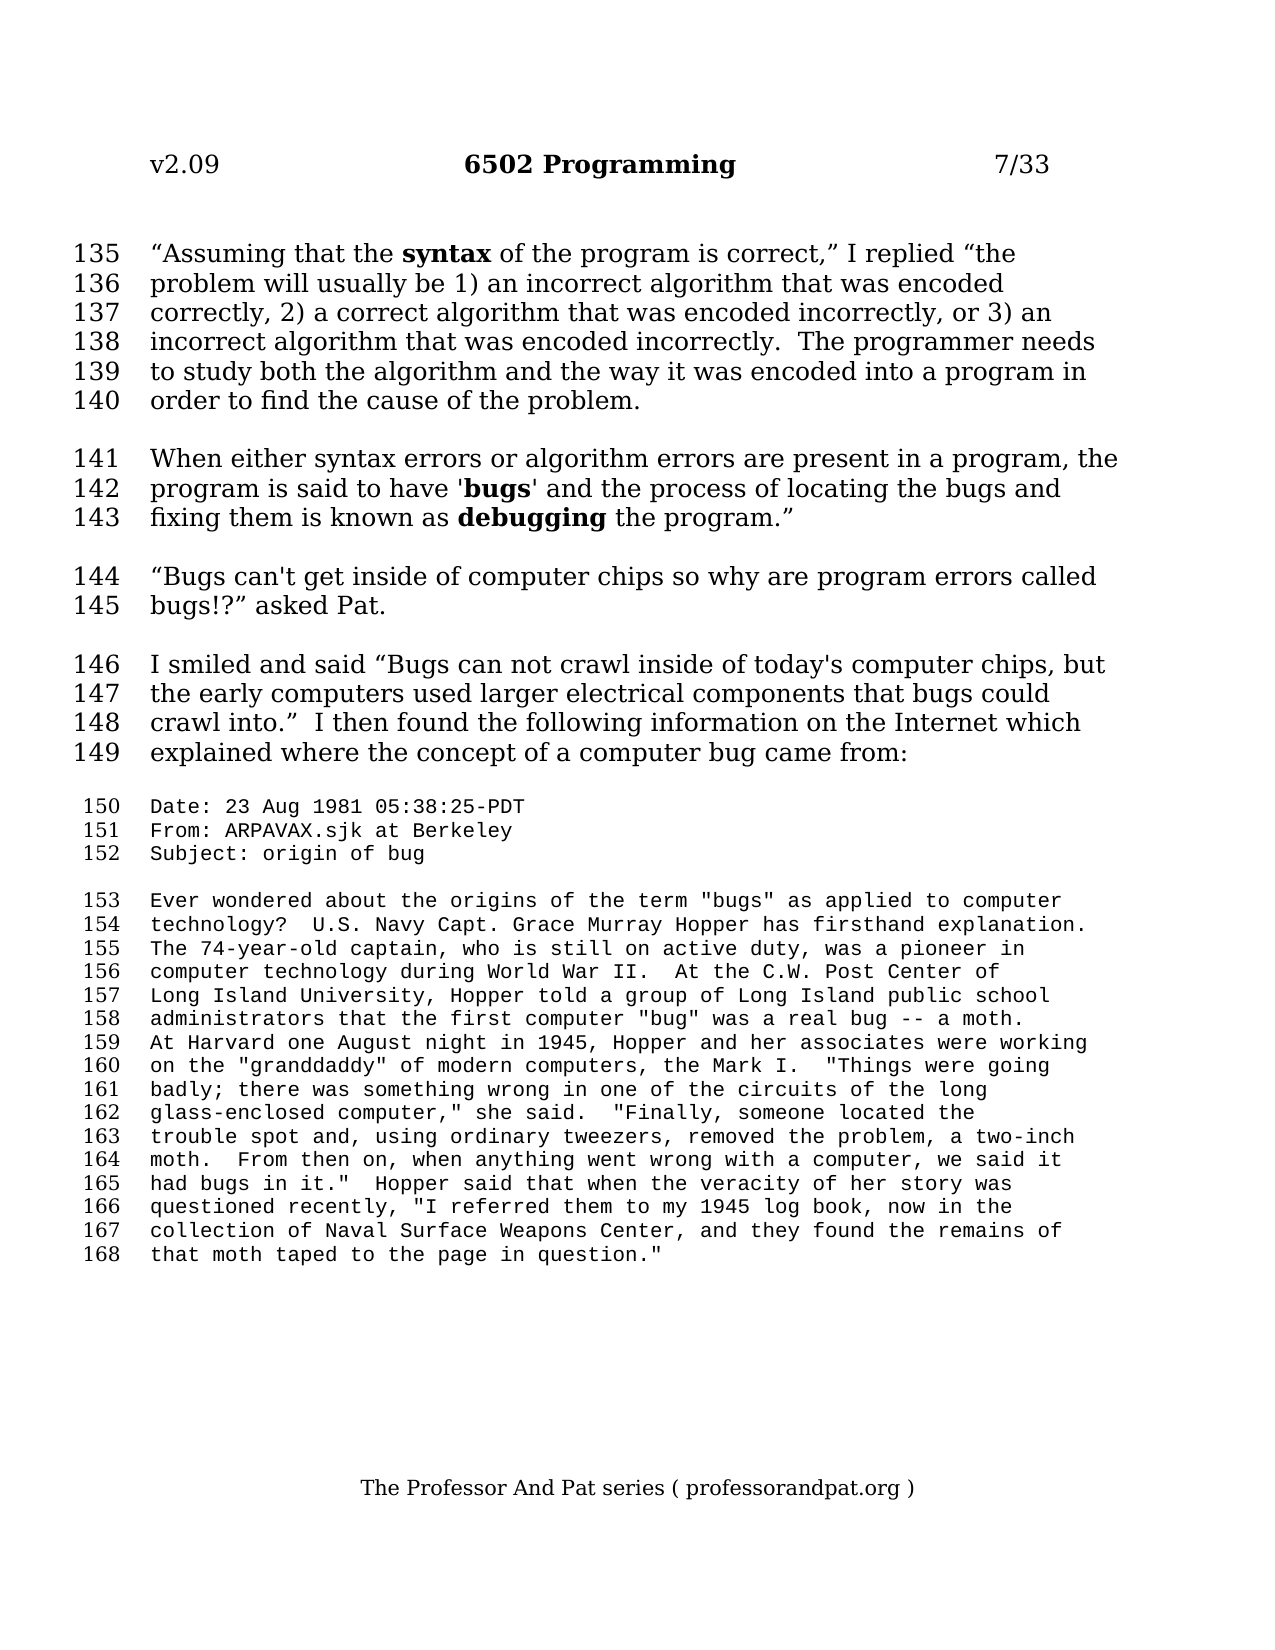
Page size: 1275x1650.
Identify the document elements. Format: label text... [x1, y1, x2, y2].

text on the "granddaddy" of modern computers, the Mark I. "Things were going [150, 1055, 1125, 1079]
text The 74-year-old captain, who is still on active duty, was a pioneer in [150, 938, 1125, 961]
text questioned recently, "I referred them to my 1945 log book, now in the [150, 1197, 1125, 1220]
text collection of Naval Surface Weapons Center, and they found the remains of [150, 1220, 1125, 1244]
text I smiled and said “Bugs can not crawl inside of today's computer chips, but the early computers used larger electrical components that bugs could crawl into.” I then found the following information on the Internet which explained where the concept of a computer bug came from: [150, 650, 1125, 767]
text “Assuming that the syntax of the program is correct,” I replied “the problem will usually be 1) an incorrect algorithm that was encoded correctly, 2) a correct algorithm that was encoded incorrectly, or 3) an incorrect algorithm that was encoded incorrectly. The programmer needs to study both the algorithm and the way it was encoded into a program in order to find the cause of the problem. [150, 239, 1125, 415]
text computer technology during World War II. At the C.W. Post Center of [150, 961, 1125, 985]
text Ever wondered about the origins of the term "bugs" as applied to computer technology? U.S. Navy Capt. Grace Murray Hopper has firsthand explanation. [150, 891, 1125, 938]
text had bugs in it." Hopper said that when the veracity of her story was [150, 1173, 1125, 1197]
text glass-enclosed computer," she said. "Finally, someone located the [150, 1102, 1125, 1126]
text “Bugs can't get inside of computer chips so why are program errors called bugs!?” asked Pat. [150, 562, 1125, 621]
text trouble spot and, using ordinary tweezers, removed the problem, a two-inch [150, 1126, 1125, 1149]
text administrators that the first computer "bug" was a real bug -- a moth. [150, 1008, 1125, 1032]
text From: ARPAVAX.sjk at Berkeley [150, 820, 1125, 843]
text badly; there was something wrong in one of the circuits of the long [150, 1079, 1125, 1102]
text At Harvard one August night in 1945, Hopper and her associates were working [150, 1032, 1125, 1055]
text Date: 23 Aug 1981 05:38:25-PDT [150, 796, 1125, 820]
text moth. From then on, when anything went wrong with a computer, we said it [150, 1149, 1125, 1173]
text that moth taped to the page in question." [150, 1244, 1125, 1267]
text Long Island University, Hopper told a group of Long Island public school [150, 985, 1125, 1008]
text Subject: origin of bug [150, 843, 1125, 867]
text When either syntax errors or algorithm errors are present in a program, the program is said to have 'bugs' and the process of locating the bugs and fixing them is known as debugging the program.” [150, 444, 1125, 533]
